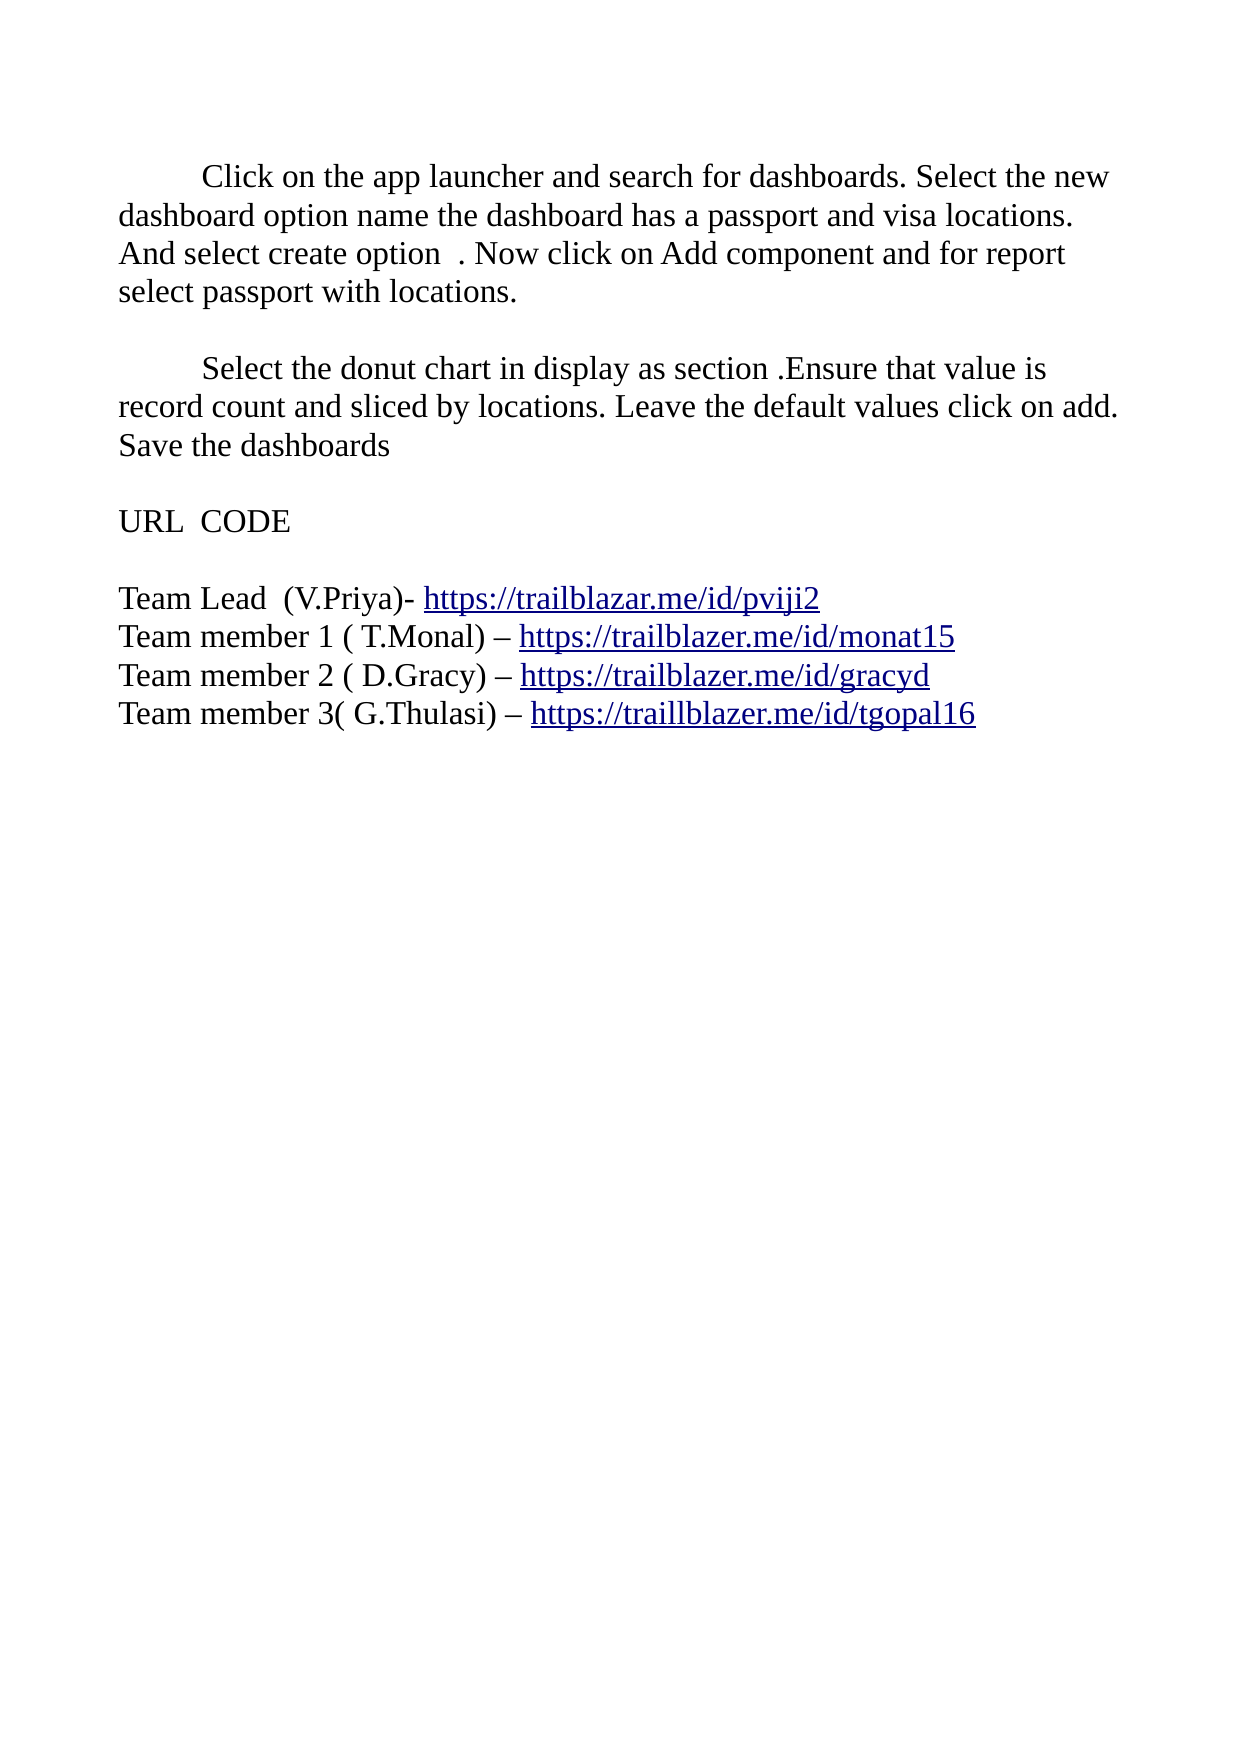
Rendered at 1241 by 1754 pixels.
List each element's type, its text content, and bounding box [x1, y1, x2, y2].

text Select the donut chart in display as section .Ensure that value is record count and sliced by locations. Leave the default values click on add. Save the dashboards [118, 348, 1122, 463]
text Team Lead (V.Priya)- https://trailblazar.me/id/pviji2 [118, 578, 1122, 616]
text And select create option . Now click on Add component and for report select passport with locations. [118, 233, 1122, 310]
text Team member 3( G.Thulasi) – https://traillblazer.me/id/tgopal16 [118, 693, 1122, 731]
text Team member 1 ( T.Monal) – https://trailblazer.me/id/monat15 [118, 616, 1122, 655]
text Click on the app launcher and search for dashboards. Select the new dashboard option name the dashboard has a passport and visa locations. [118, 156, 1122, 233]
text Team member 2 ( D.Gracy) – https://trailblazer.me/id/gracyd [118, 655, 1122, 693]
text URL CODE [118, 501, 1122, 540]
